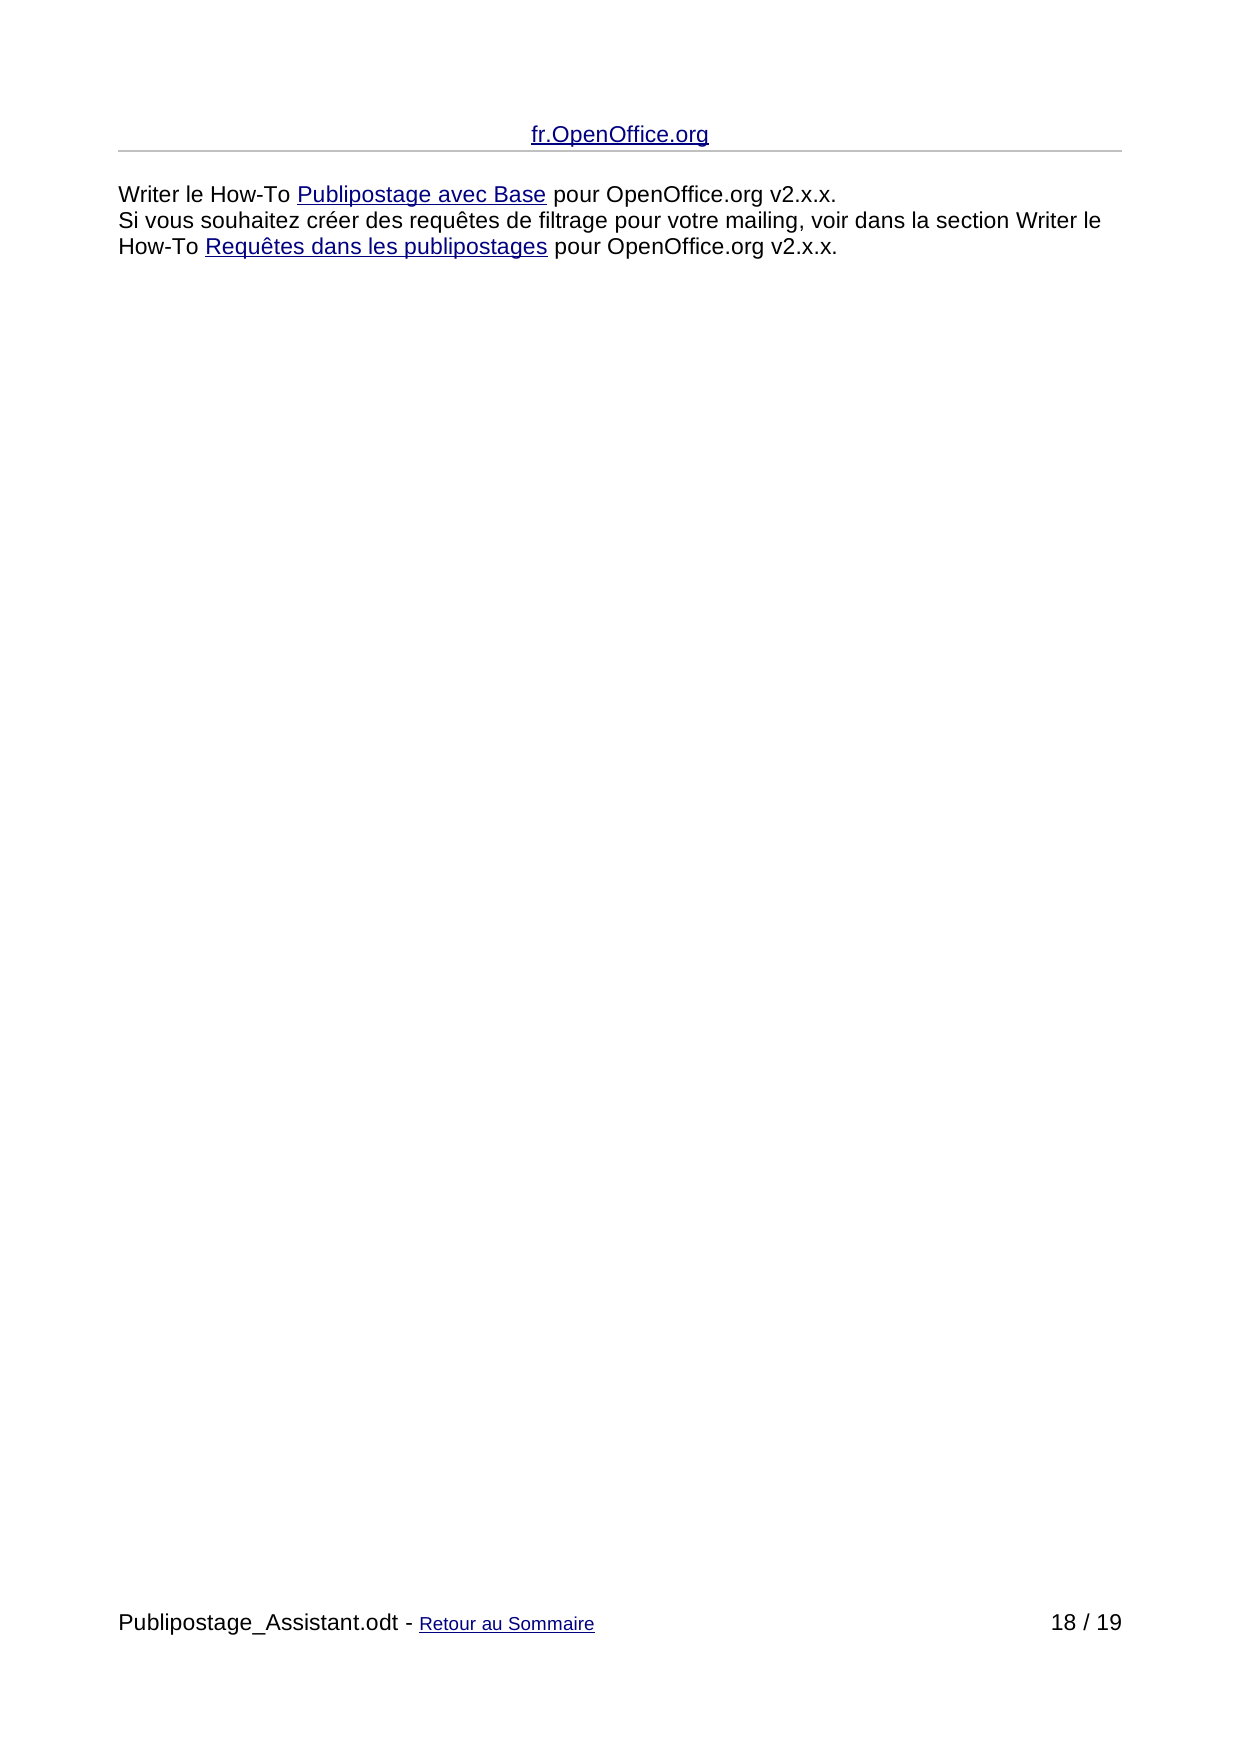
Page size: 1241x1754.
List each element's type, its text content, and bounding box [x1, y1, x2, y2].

text Writer le How-To Publipostage avec Base pour OpenOffice.org v2.x.x. [118, 182, 1122, 208]
text Si vous souhaitez créer des requêtes de filtrage pour votre mailing, voir dans la section Writer le How-To Requêtes dans les publipostages pour OpenOffice.org v2.x.x. [118, 208, 1122, 260]
